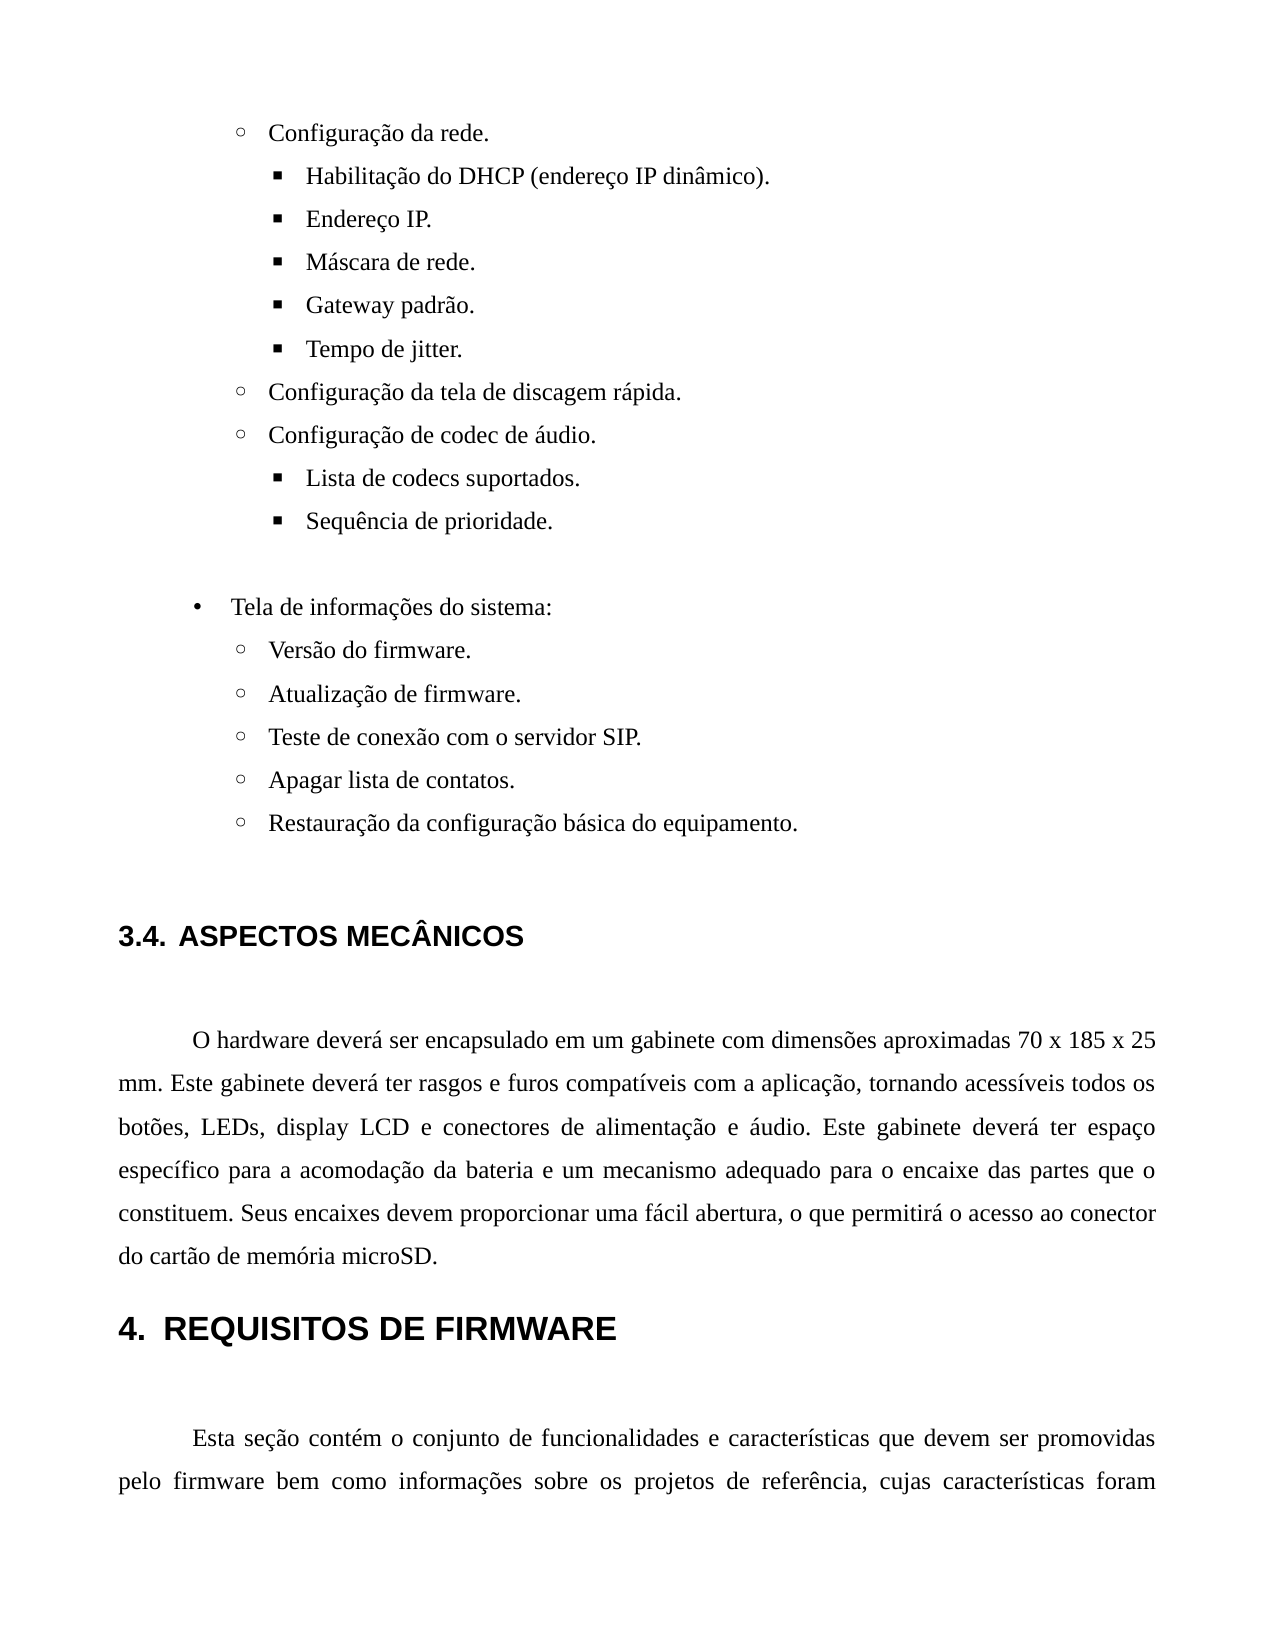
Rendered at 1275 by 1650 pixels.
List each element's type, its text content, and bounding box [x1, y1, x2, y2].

list Tela de informações do sistema: [193, 592, 1157, 621]
list Apagar lista de contatos. [231, 765, 1157, 794]
list Habilitação do DHCP (endereço IP dinâmico). [268, 161, 1157, 190]
list Lista de codecs suportados. [268, 463, 1157, 492]
list Tempo de jitter. [268, 334, 1157, 362]
text O hardware deverá ser encapsulado em um gabinete com dimensões aproximadas 70 x 185 x 25 mm. Este gabinete deverá ter rasgos e furos compatíveis com a aplicação, tornando acessíveis todos os botões, LEDs, display LCD e conectores de alimentação e áudio. Este gabinete deverá ter espaço específico para a acomodação da bateria e um mecanismo adequado para o encaixe das partes que o constituem. Seus encaixes devem proporcionar uma fácil abertura, o que permitirá o acesso ao conector do cartão de memória microSD. [118, 1025, 1157, 1270]
text Esta seção contém o conjunto de funcionalidades e características que devem ser promovidas pelo firmware bem como informações sobre os projetos de referência, cujas características foram [118, 1423, 1157, 1494]
list Atualização de firmware. [231, 679, 1157, 707]
list Restauração da configuração básica do equipamento. [231, 808, 1157, 837]
list Teste de conexão com o servidor SIP. [231, 722, 1157, 751]
list Endereço IP. [268, 204, 1157, 233]
subtitle REQUISITOS DE FIRMWARE [118, 1309, 1157, 1348]
list Máscara de rede. [268, 247, 1157, 276]
list Configuração da rede. [231, 118, 1157, 147]
list Configuração da tela de discagem rápida. [231, 377, 1157, 406]
list Versão do firmware. [231, 636, 1157, 664]
subtitle ASPECTOS MECÂNICOS [118, 919, 1157, 953]
list Sequência de prioridade. [268, 506, 1157, 535]
list Configuração de codec de áudio. [231, 420, 1157, 449]
list Gateway padrão. [268, 291, 1157, 319]
